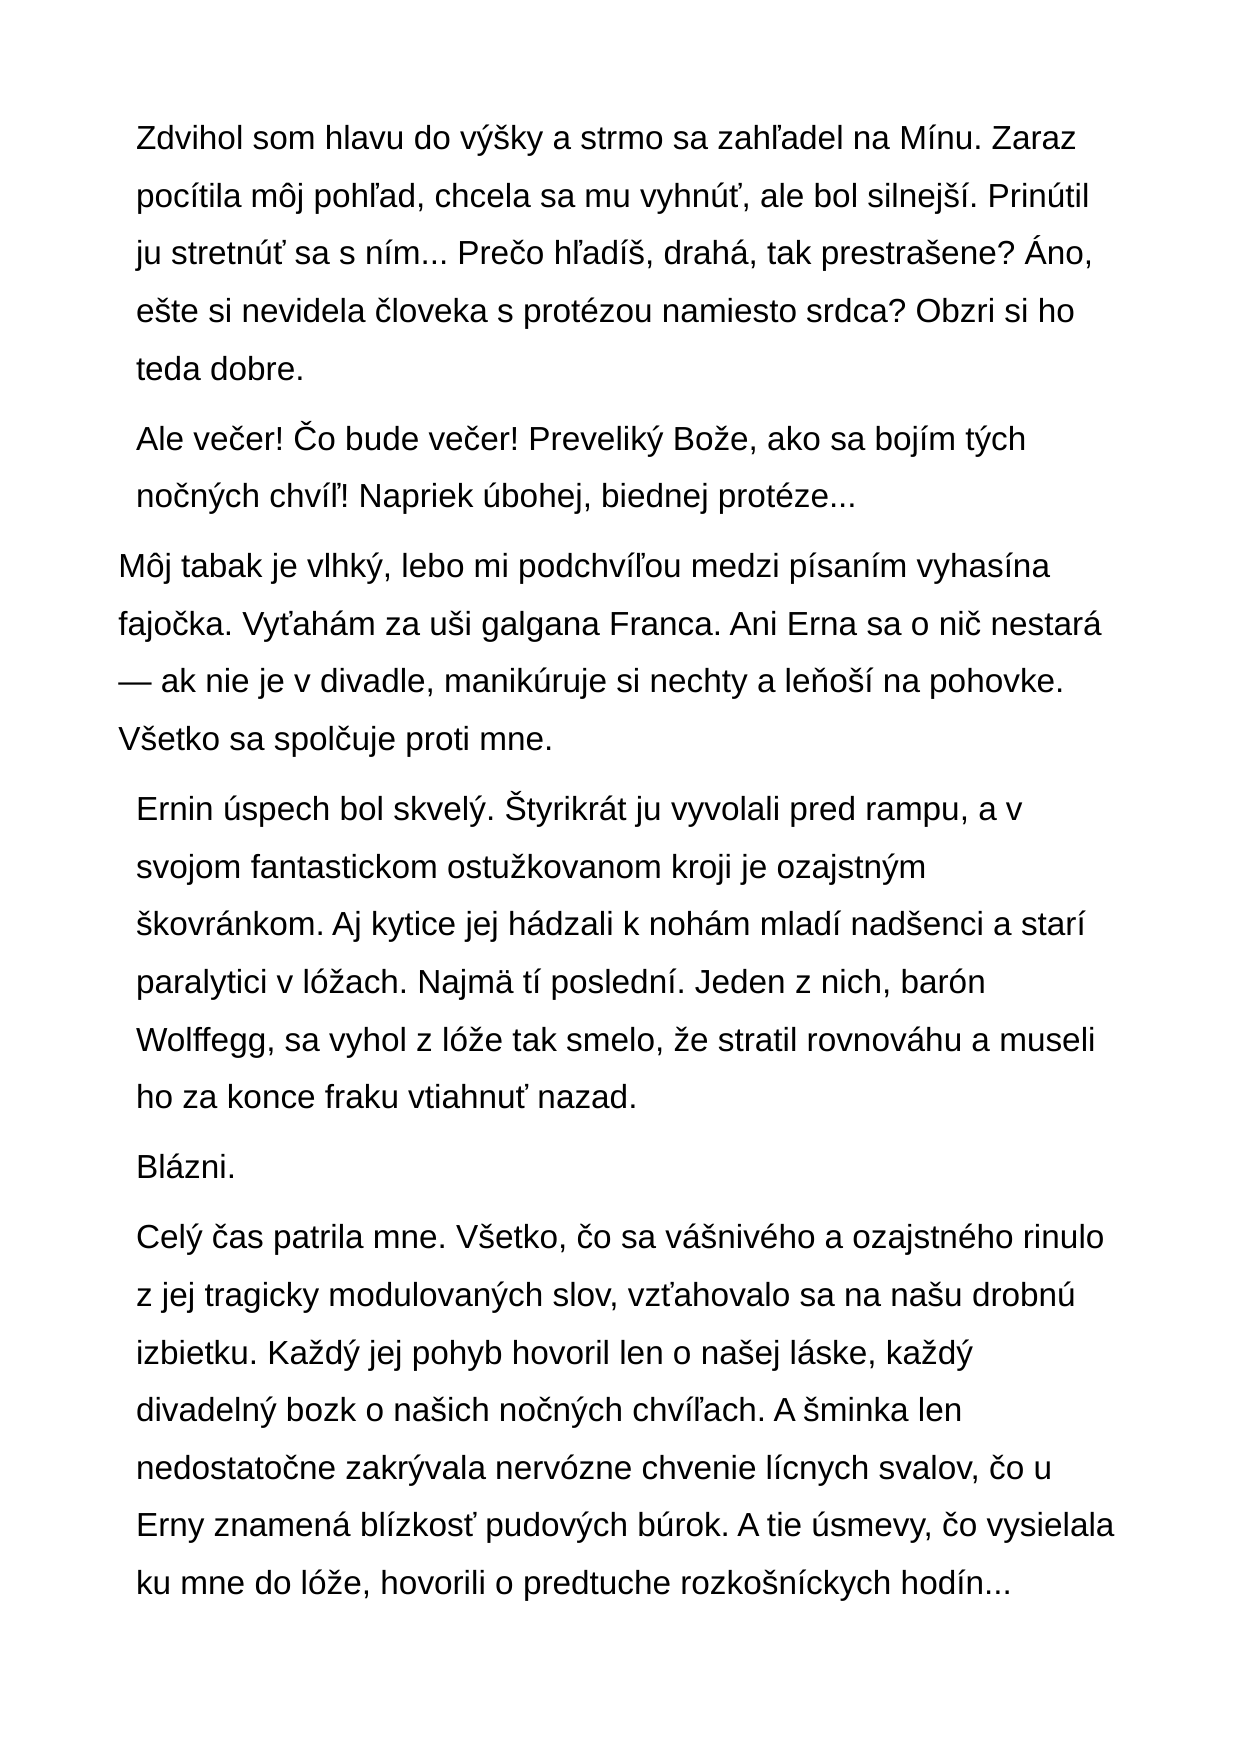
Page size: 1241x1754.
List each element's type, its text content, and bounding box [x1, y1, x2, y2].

text Celý čas patrila mne. Všetko, čo sa vášnivého a ozajstného rinulo z jej tragicky modulovaných slov, vzťahovalo sa na našu drobnú izbietku. Každý jej pohyb hovoril len o našej láske, každý divadelný bozk o našich nočných chvíľach. A šminka len nedostatočne zakrývala nervózne chvenie lícnych svalov, čo u Erny znamená blízkosť pudových búrok. A tie úsmevy, čo vysielala ku mne do lóže, hovorili o predtuche rozkošníckych hodín... [136, 1217, 1122, 1602]
text Zdvihol som hlavu do výšky a strmo sa zahľadel na Mínu. Zaraz pocítila môj pohľad, chcela sa mu vyhnúť, ale bol silnejší. Prinútil ju stretnúť sa s ním... Prečo hľadíš, drahá, tak prestrašene? Áno, ešte si nevidela človeka s protézou namiesto srdca? Obzri si ho teda dobre. [136, 118, 1122, 387]
text Ale večer! Čo bude večer! Preveliký Bože, ako sa bojím tých nočných chvíľ! Napriek úbohej, biednej protéze... [136, 419, 1122, 515]
text Môj tabak je vlhký, lebo mi podchvíľou medzi písaním vyhasína fajočka. Vyťahám za uši galgana Franca. Ani Erna sa o nič nestará — ak nie je v divadle, manikúruje si nechty a leňoší na pohovke. Všetko sa spolčuje proti mne. [118, 546, 1122, 758]
text Ernin úspech bol skvelý. Štyrikrát ju vyvolali pred rampu, a v svojom fantastickom ostužkovanom kroji je ozajstným škovránkom. Aj kytice jej hádzali k nohám mladí nadšenci a starí paralytici v lóžach. Najmä tí poslední. Jeden z nich, barón Wolffegg, sa vyhol z lóže tak smelo, že stratil rovnováhu a museli ho za konce fraku vtiahnuť nazad. [136, 789, 1122, 1116]
text Blázni. [136, 1147, 1122, 1186]
